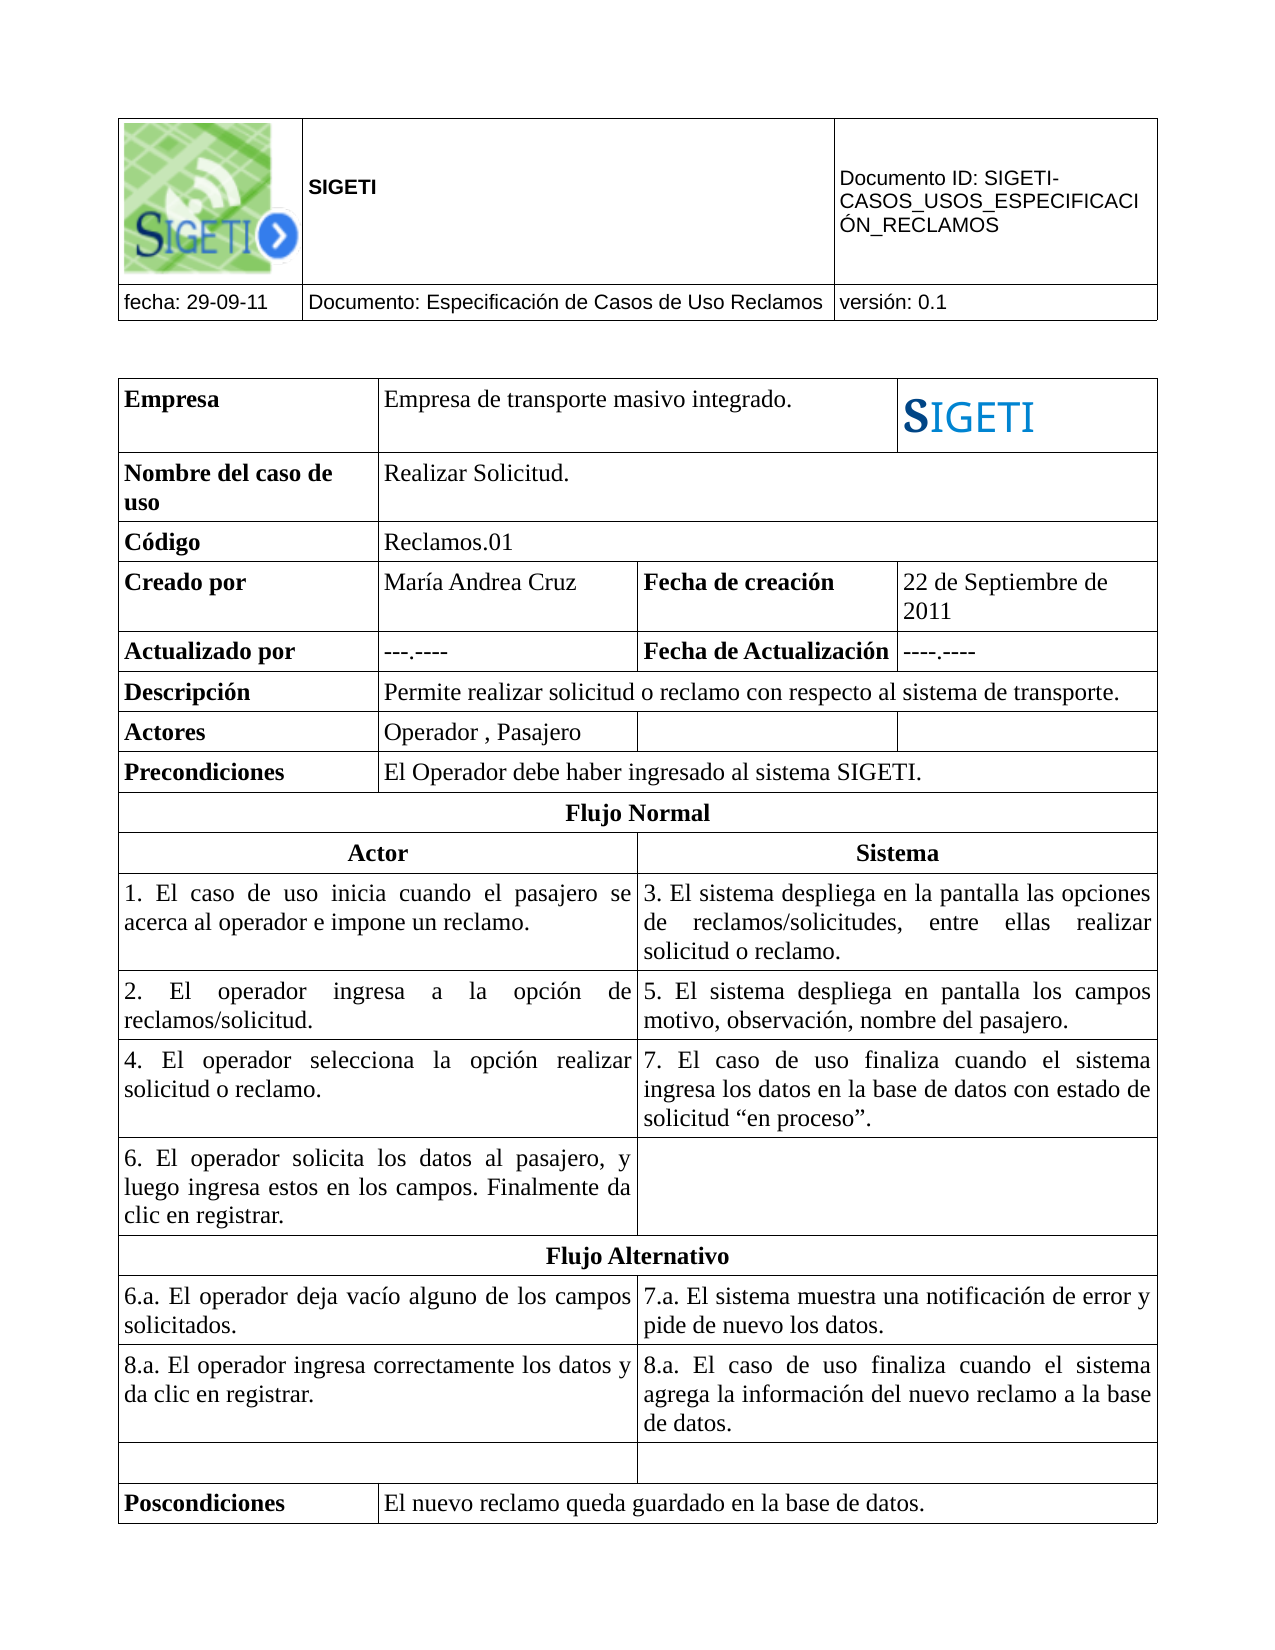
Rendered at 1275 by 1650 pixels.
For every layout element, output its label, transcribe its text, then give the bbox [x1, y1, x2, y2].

table_cell Precondiciones [119, 752, 378, 792]
table_cell [898, 712, 1157, 751]
table_cell ----.---- [898, 632, 1157, 671]
table_cell Nombre del caso de uso [119, 453, 378, 521]
table_cell Reclamos.01 [379, 522, 1157, 561]
table_header Empresa de transporte masivo integrado. [379, 379, 897, 452]
table_cell Código [119, 522, 378, 561]
table_cell 5. El sistema despliega en pantalla los campos motivo, observación, nombre del pasajero. [638, 971, 1157, 1039]
table_cell 7.a. El sistema muestra una notificación de error y pide de nuevo los datos. [638, 1276, 1157, 1344]
table_cell Creado por [119, 562, 378, 631]
table_cell Flujo Alternativo [119, 1236, 1157, 1275]
table_cell Poscondiciones [119, 1484, 378, 1523]
table_cell [119, 1443, 637, 1482]
table_cell 6.a. El operador deja vacío alguno de los campos solicitados. [119, 1276, 637, 1344]
picture [123, 123, 302, 279]
table_cell [638, 712, 897, 751]
table_cell 6. El operador solicita los datos al pasajero, y luego ingresa estos en los campos. Finalmente da clic en registrar. [119, 1138, 637, 1235]
table_header Empresa [119, 379, 378, 452]
table_cell 8.a. El operador ingresa correctamente los datos y da clic en registrar. [119, 1345, 637, 1442]
table_cell ---.---- [379, 632, 637, 671]
table_cell María Andrea Cruz [379, 562, 637, 631]
table_cell 8.a. El caso de uso finaliza cuando el sistema agrega la información del nuevo reclamo a la base de datos. [638, 1345, 1157, 1442]
table_cell Actor [119, 833, 637, 872]
table_cell 2. El operador ingresa a la opción de reclamos/solicitud. [119, 971, 637, 1039]
table_cell [638, 1443, 1157, 1482]
table_header SIGETI [898, 379, 1157, 452]
table_cell Fecha de creación [638, 562, 897, 631]
table_cell Permite realizar solicitud o reclamo con respecto al sistema de transporte. [379, 672, 1157, 711]
table_cell El nuevo reclamo queda guardado en la base de datos. [379, 1484, 1157, 1523]
table_cell Sistema [638, 833, 1157, 872]
table_cell Descripción [119, 672, 378, 711]
table_cell 7. El caso de uso finaliza cuando el sistema ingresa los datos en la base de datos con estado de solicitud “en proceso”. [638, 1040, 1157, 1137]
table_cell Realizar Solicitud. [379, 453, 1157, 521]
table_cell Actualizado por [119, 632, 378, 671]
table_cell 1. El caso de uso inicia cuando el pasajero se acerca al operador e impone un reclamo. [119, 874, 637, 970]
table_cell [638, 1138, 1157, 1235]
table_cell 4. El operador selecciona la opción realizar solicitud o reclamo. [119, 1040, 637, 1137]
table_cell Fecha de Actualización [638, 632, 897, 671]
table_cell 22 de Septiembre de 2011 [898, 562, 1157, 631]
table_cell Flujo Normal [119, 793, 1157, 832]
table_cell Actores [119, 712, 378, 751]
table_cell 3. El sistema despliega en la pantalla las opciones de reclamos/solicitudes, entre ellas realizar solicitud o reclamo. [638, 874, 1157, 970]
table_cell El Operador debe haber ingresado al sistema SIGETI. [379, 752, 1157, 792]
table_cell Operador , Pasajero [379, 712, 637, 751]
